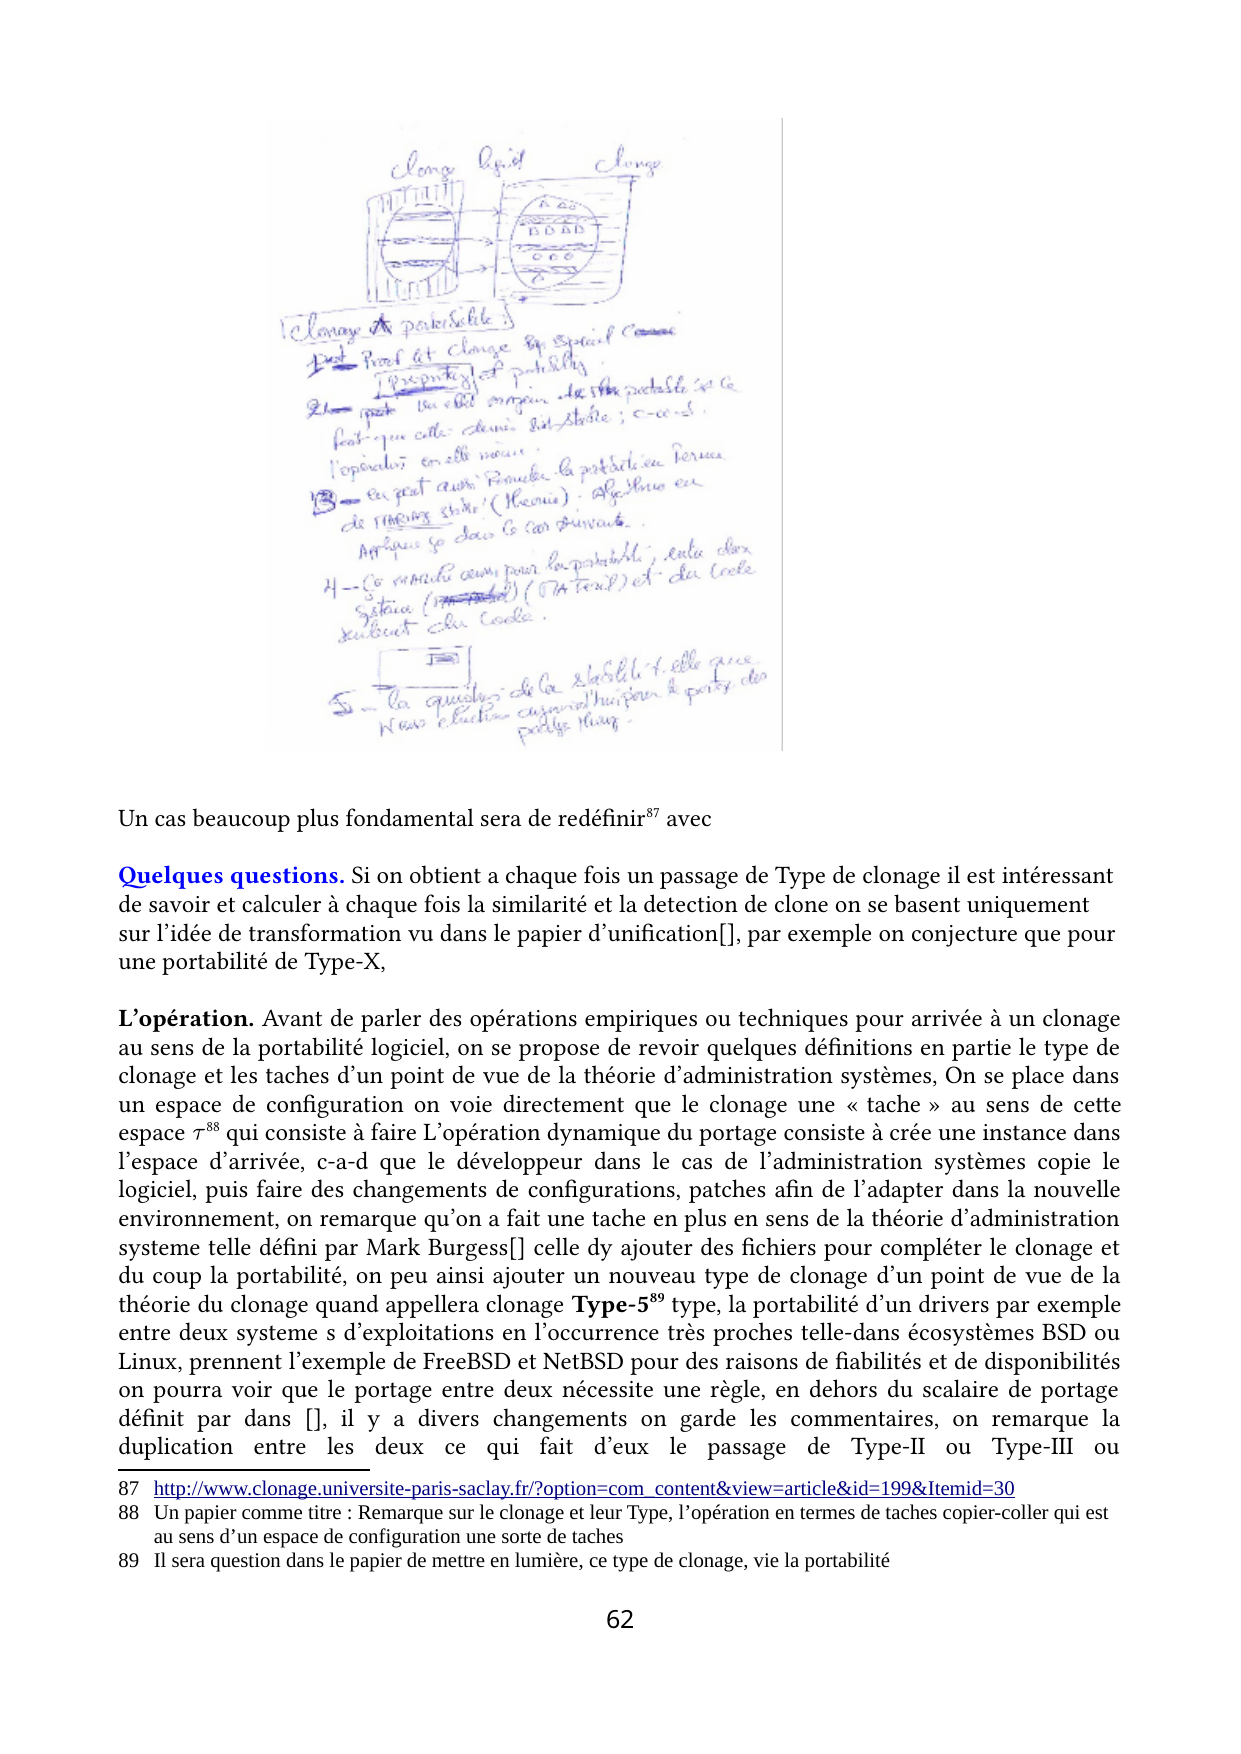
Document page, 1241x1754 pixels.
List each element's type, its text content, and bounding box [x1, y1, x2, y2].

text Il sera question dans le papier de mettre en lumière, ce type de clonage, vie la portabilité [118, 1548, 1122, 1572]
text http://www.clonage.universite-paris-saclay.fr/?option=com_content&view=article&id=199&Itemid=30 [118, 1476, 1122, 1500]
text Un papier comme titre : Remarque sur le clonage et leur Type, l’opération en termes de taches copier-coller qui est au sens d’un espace de configuration une sorte de taches [118, 1500, 1122, 1548]
text L’opération. Avant de parler des opérations empiriques ou techniques pour arrivée à un clonage au sens de la portabilité logiciel, on se propose de revoir quelques définitions en partie le type de clonage et les taches d’un point de vue de la théorie d’administration systèmes, On se place dans un espace de configuration on voie directement que le clonage une « tache » au sens de cette espace qui consiste à faire L’opération dynamique du portage consiste à crée une instance dans l’espace d’arrivée, c-a-d que le développeur dans le cas de l’administration systèmes copie le logiciel, puis faire des changements de configurations, patches afin de l’adapter dans la nouvelle environnement, on remarque qu’on a fait une tache en plus en sens de la théorie d’administration systeme telle défini par Mark Burgess[] celle dy ajouter des fichiers pour compléter le clonage et du coup la portabilité, on peu ainsi ajouter un nouveau type de clonage d’un point de vue de la théorie du clonage quand appellera clonage Type-5 type, la portabilité d’un drivers par exemple entre deux systeme s d’exploitations en l’occurrence très proches telle-dans écosystèmes BSD ou Linux, prennent l’exemple de FreeBSD et NetBSD pour des raisons de fiabilités et de disponibilités on pourra voir que le portage entre deux nécessite une règle, en dehors du scalaire de portage définit par dans [], il y a divers changements on garde les commentaires, on remarque la duplication entre les deux ce qui fait d’eux le passage de Type-II ou Type-III ou [118, 1004, 1122, 1461]
text Un cas beaucoup plus fondamental sera de redéfinir avec [118, 804, 1122, 833]
picture [265, 118, 783, 751]
text Quelques questions. Si on obtient a chaque fois un passage de Type de clonage il est intéressant de savoir et calculer à chaque fois la similarité et la detection de clone on se basent uniquement sur l’idée de transformation vu dans le papier d’unification[], par exemple on conjecture que pour une portabilité de Type-X, [118, 862, 1122, 976]
